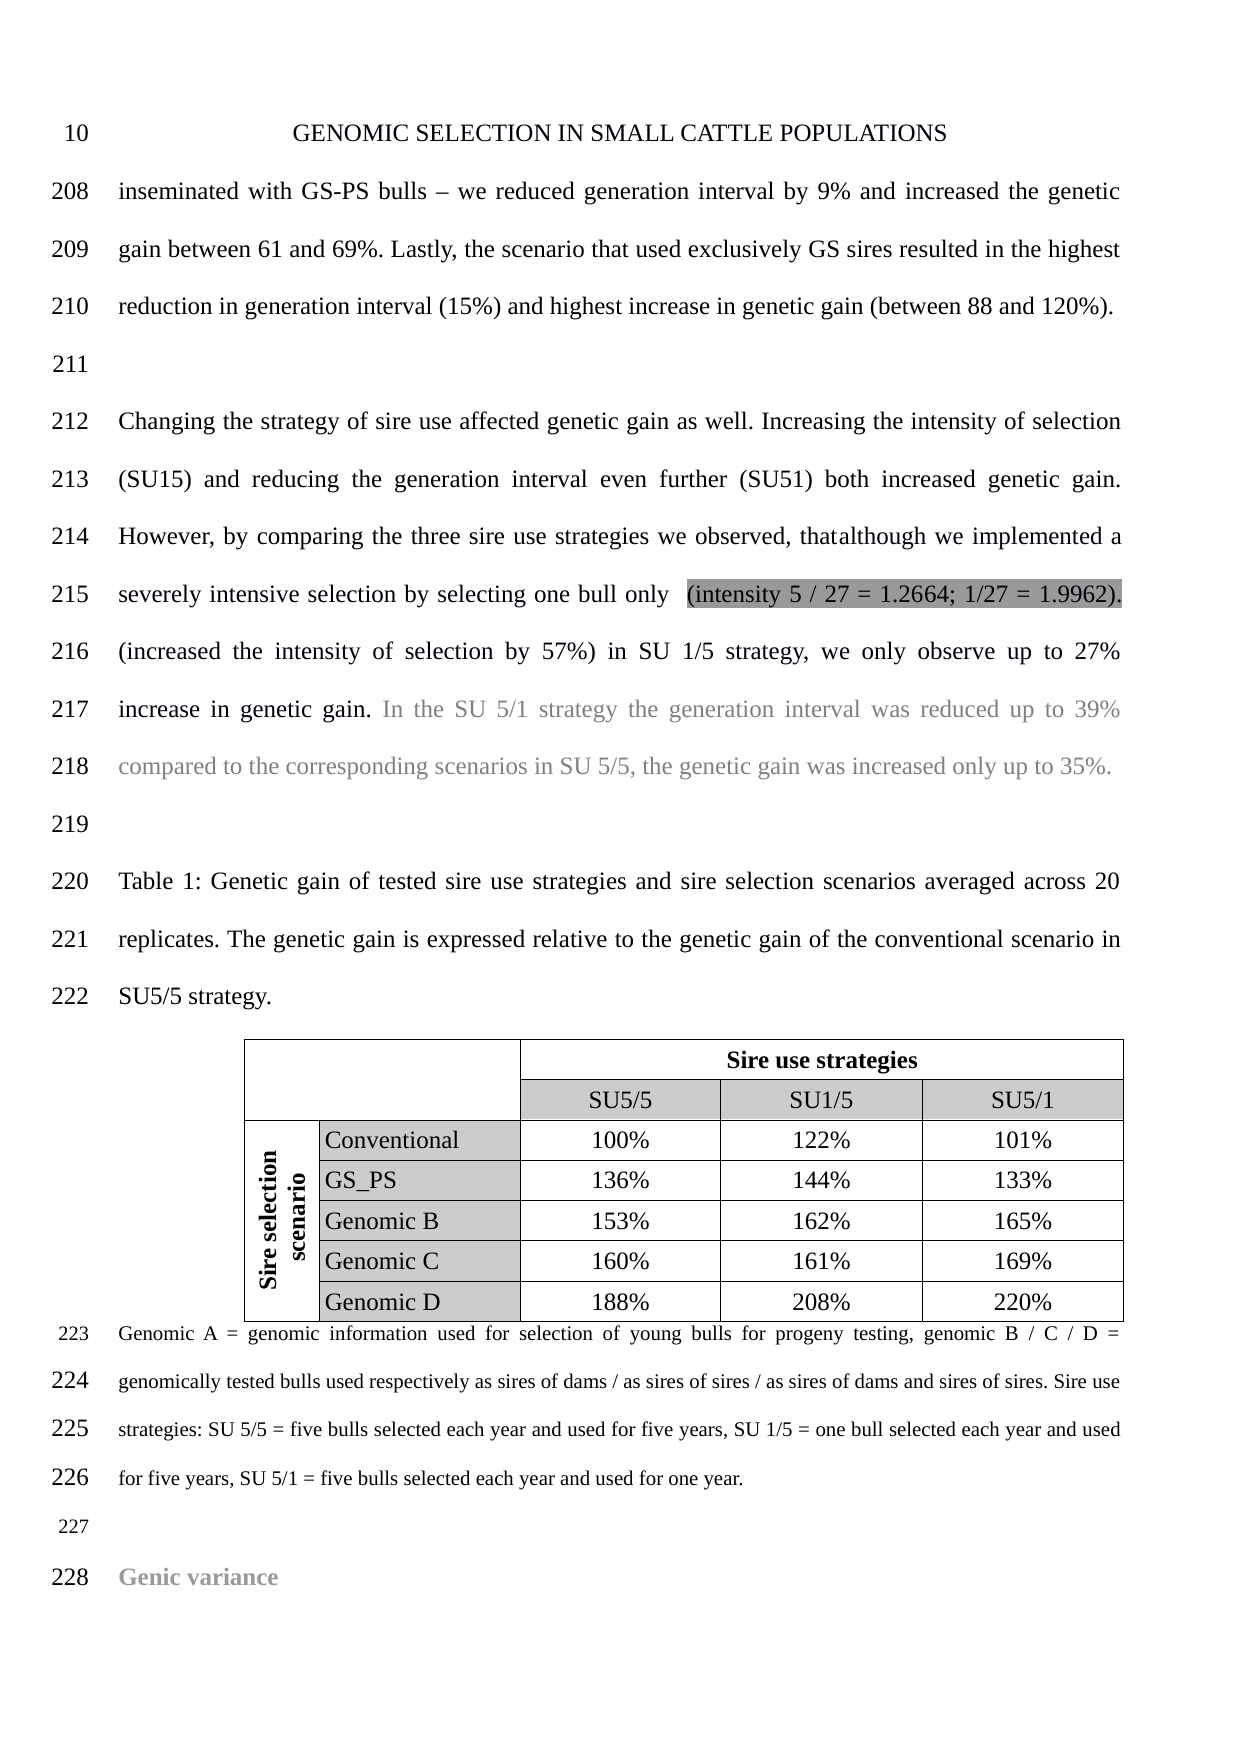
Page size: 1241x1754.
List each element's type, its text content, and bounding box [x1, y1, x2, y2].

table_cell 122% [721, 1121, 922, 1160]
subtitle Changing the strategy of sire use affected genetic gain as well. Increasing the intensity of selection (SU15) and reducing the generation interval even further (SU51) both increased genetic gain. However, by comparing the three sire use strategies we observed, thatalthough we implemented a severely intensive selection by selecting one bull only (intensity 5 / 27 = 1.2664; 1/27 = 1.9962). (increased the intensity of selection by 57%) in SU 1/5 strategy, we only observe up to 27% increase in genetic gain. In the SU 5/1 strategy the generation interval was reduced up to 39% compared to the corresponding scenarios in SU 5/5, the genetic gain was increased only up to 35%. [118, 406, 1122, 780]
table_cell SU5/1 [923, 1080, 1123, 1119]
table_cell Conventional [320, 1121, 520, 1160]
table_cell 188% [521, 1282, 720, 1321]
table_header Sire use strategies [521, 1040, 1123, 1079]
table_header [245, 1040, 520, 1119]
table_cell 101% [923, 1121, 1123, 1160]
table_cell 162% [721, 1201, 922, 1240]
subtitle Table 1: Genetic gain of tested sire use strategies and sire selection scenarios averaged across 20 replicates. The genetic gain is expressed relative to the genetic gain of the conventional scenario in SU5/5 strategy. [118, 866, 1122, 1010]
table_cell Genomic C [320, 1241, 520, 1281]
table_cell 220% [923, 1282, 1123, 1321]
table_cell 165% [923, 1201, 1123, 1240]
table_cell 161% [721, 1241, 922, 1281]
table_cell SU1/5 [721, 1080, 922, 1119]
table_cell 208% [721, 1282, 922, 1321]
table_cell Genomic D [320, 1282, 520, 1321]
subtitle Genic variance [118, 1562, 1122, 1591]
subtitle Genomic A = genomic information used for selection of young bulls for progeny testing, genomic B / C / D = genomically tested bulls used respectively as sires of dams / as sires of sires / as sires of dams and sires of sires. Sire use strategies: SU 5/5 = five bulls selected each year and used for five years, SU 1/5 = one bull selected each year and used for five years, SU 5/1 = five bulls selected each year and used for one year. [118, 1321, 1122, 1489]
table_cell Genomic B [320, 1201, 520, 1240]
table_cell 153% [521, 1201, 720, 1240]
table_cell 169% [923, 1241, 1123, 1281]
table_cell SU5/5 [521, 1080, 720, 1119]
table_cell 100% [521, 1121, 720, 1160]
table_cell 136% [521, 1161, 720, 1200]
table_cell 133% [923, 1161, 1123, 1200]
table_cell 144% [721, 1161, 922, 1200]
subtitle inseminated with GS-PS bulls – we reduced generation interval by 9% and increased the genetic gain between 61 and 69%. Lastly, the scenario that used exclusively GS sires resulted in the highest reduction in generation interval (15%) and highest increase in genetic gain (between 88 and 120%). [118, 176, 1122, 320]
table_cell 160% [521, 1241, 720, 1281]
table_cell GS_PS [320, 1161, 520, 1200]
table_cell Sire selection scenario [245, 1121, 319, 1321]
